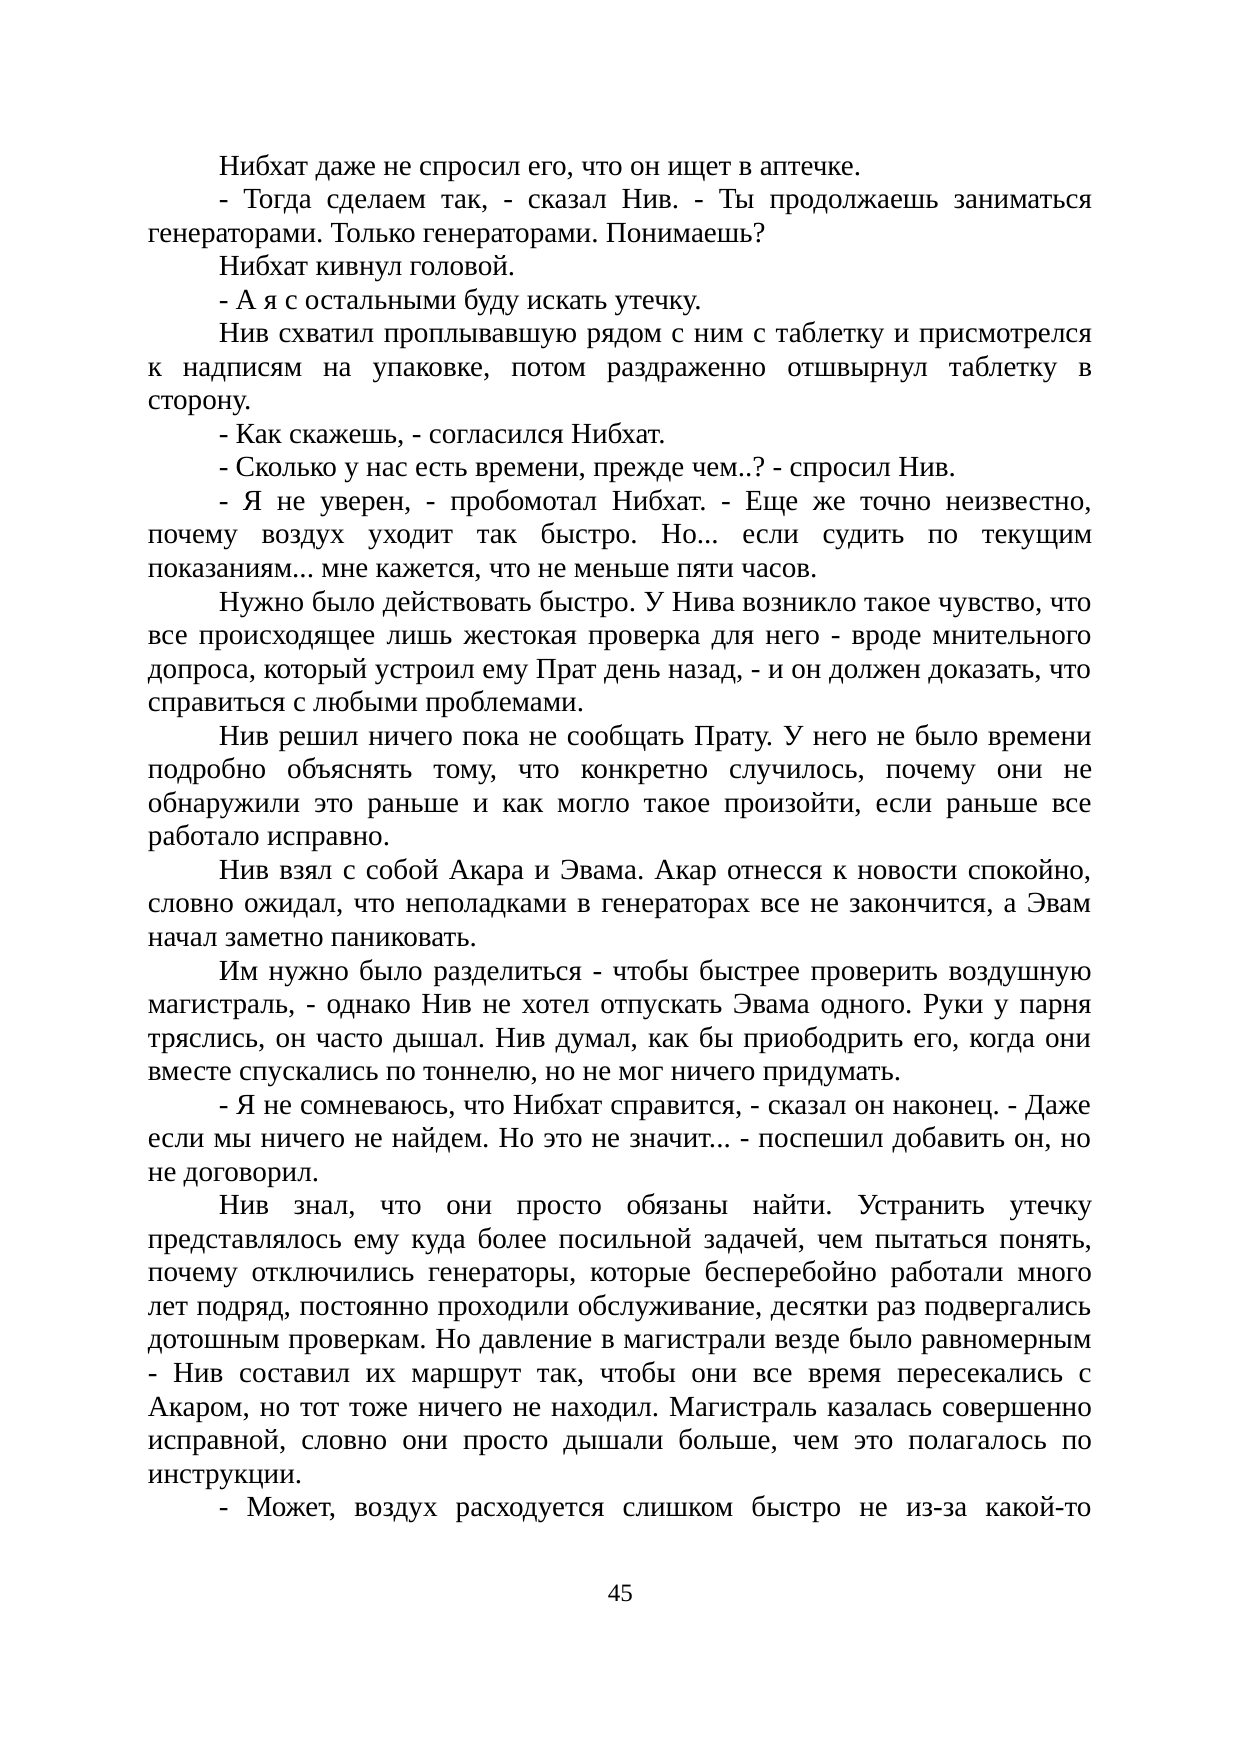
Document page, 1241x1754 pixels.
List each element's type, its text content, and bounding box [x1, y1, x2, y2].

text Нив знал, что они просто обязаны найти. Устранить утечку представлялось ему куда более посильной задачей, чем пытаться понять, почему отключились генераторы, которые бесперебойно работали много лет подряд, постоянно проходили обслуживание, десятки раз подвергались дотошным проверкам. Но давление в магистрали везде было равномерным - Нив составил их маршрут так, чтобы они все время пересекались с Акаром, но тот тоже ничего не находил. Магистраль казалась совершенно исправной, словно они просто дышали больше, чем это полагалось по инструкции. [148, 1187, 1093, 1489]
text Нив решил ничего пока не сообщать Прату. У него не было времени подробно объяснять тому, что конкретно случилось, почему они не обнаружили это раньше и как могло такое произойти, если раньше все работало исправно. [148, 718, 1093, 852]
text - Я не уверен, - пробомотал Нибхат. - Еще же точно неизвестно, почему воздух уходит так быстро. Но... если судить по текущим показаниям... мне кажется, что не меньше пяти часов. [148, 483, 1093, 584]
text Нив схватил проплывавшую рядом с ним с таблетку и присмотрелся к надписям на упаковке, потом раздраженно отшвырнул таблетку в сторону. [148, 315, 1093, 416]
text - Тогда сделаем так, - сказал Нив. - Ты продолжаешь заниматься генераторами. Только генераторами. Понимаешь? [148, 181, 1093, 248]
text - Я не сомневаюсь, что Нибхат справится, - сказал он наконец. - Даже если мы ничего не найдем. Но это не значит... - поспешил добавить он, но не договорил. [148, 1087, 1093, 1187]
text Нибхат кивнул головой. [148, 248, 1093, 282]
text - Сколько у нас есть времени, прежде чем..? - спросил Нив. [148, 449, 1093, 483]
text Нив взял с собой Акара и Эвама. Акар отнесся к новости спокойно, словно ожидал, что неполадками в генераторах все не закончится, а Эвам начал заметно паниковать. [148, 852, 1093, 953]
text Нужно было действовать быстро. У Нива возникло такое чувство, что все происходящее лишь жестокая проверка для него - вроде мнительного допроса, который устроил ему Прат день назад, - и он должен доказать, что справиться с любыми проблемами. [148, 584, 1093, 718]
text Им нужно было разделиться - чтобы быстрее проверить воздушную магистраль, - однако Нив не хотел отпускать Эвама одного. Руки у парня тряслись, он часто дышал. Нив думал, как бы приободрить его, когда они вместе спускались по тоннелю, но не мог ничего придумать. [148, 953, 1093, 1087]
text - А я с остальными буду искать утечку. [148, 282, 1093, 315]
text - Может, воздух расходуется слишком быстро не из-за какой-то [148, 1489, 1093, 1523]
text Нибхат даже не спросил его, что он ищет в аптечке. [148, 148, 1093, 181]
text - Как скажешь, - согласился Нибхат. [148, 416, 1093, 449]
